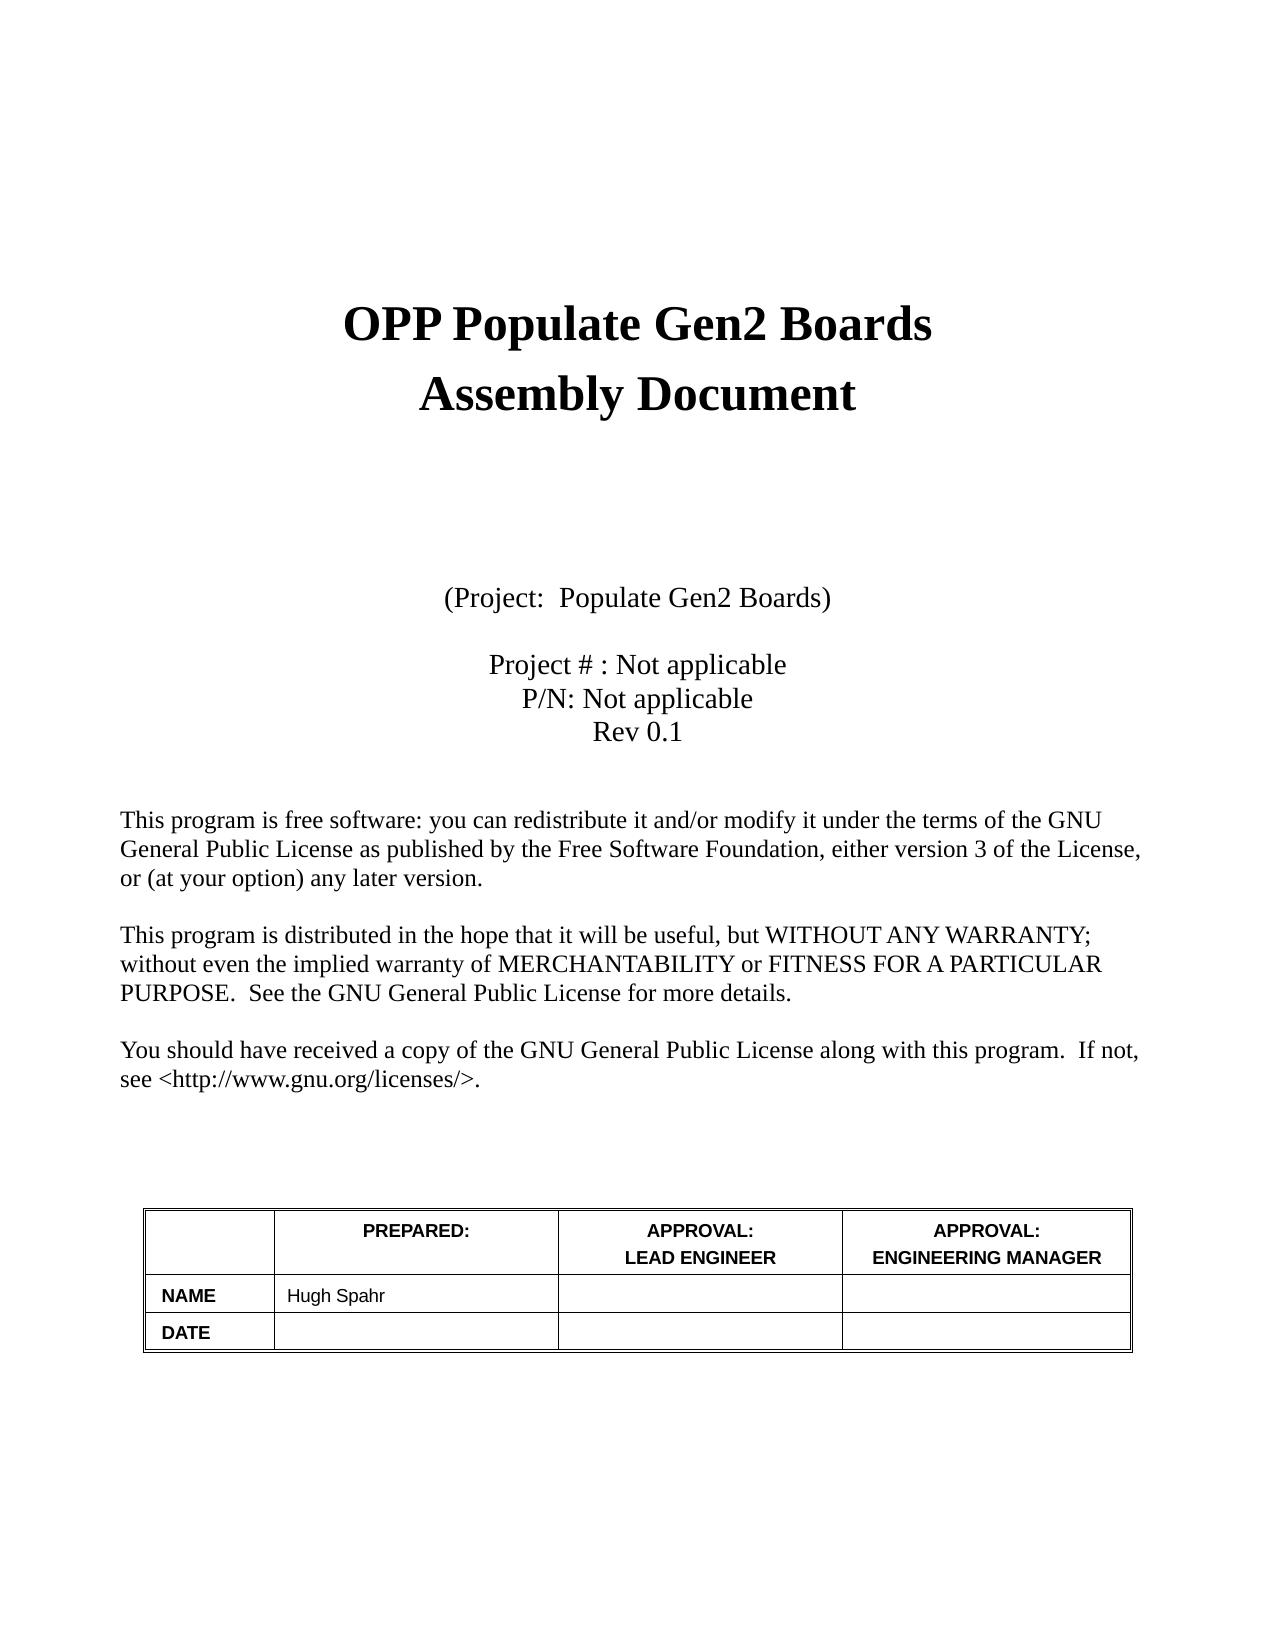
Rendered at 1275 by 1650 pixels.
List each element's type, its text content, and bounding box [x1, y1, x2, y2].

table_cell [843, 1275, 1130, 1312]
text OPP Populate Gen2 Boards [120, 294, 1155, 351]
text You should have received a copy of the GNU General Public License along with this program. If not, see <http://www.gnu.org/licenses/>. [120, 1036, 1155, 1093]
table_header [146, 1211, 274, 1274]
text P/N: Not applicable [120, 681, 1155, 714]
table_cell NAME [146, 1275, 274, 1312]
table_header APPROVAL: LEAD ENGINEER [559, 1211, 842, 1274]
table_cell [559, 1313, 842, 1349]
text Assembly Document [120, 364, 1155, 421]
table_header PREPARED: [275, 1211, 558, 1274]
text Rev 0.1 [120, 714, 1155, 748]
table_cell [559, 1275, 842, 1312]
table_cell DATE [146, 1313, 274, 1349]
text (Project: Populate Gen2 Boards) [120, 580, 1155, 614]
text Project # : Not applicable [120, 647, 1155, 681]
table_cell [275, 1313, 558, 1349]
table_header APPROVAL: ENGINEERING MANAGER [843, 1211, 1130, 1274]
table_cell [843, 1313, 1130, 1349]
table_cell Hugh Spahr [275, 1275, 558, 1312]
text This program is free software: you can redistribute it and/or modify it under the terms of the GNU General Public License as published by the Free Software Foundation, either version 3 of the License, or (at your option) any later version. [120, 806, 1155, 892]
text This program is distributed in the hope that it will be useful, but WITHOUT ANY WARRANTY; without even the implied warranty of MERCHANTABILITY or FITNESS FOR A PARTICULAR PURPOSE. See the GNU General Public License for more details. [120, 921, 1155, 1007]
